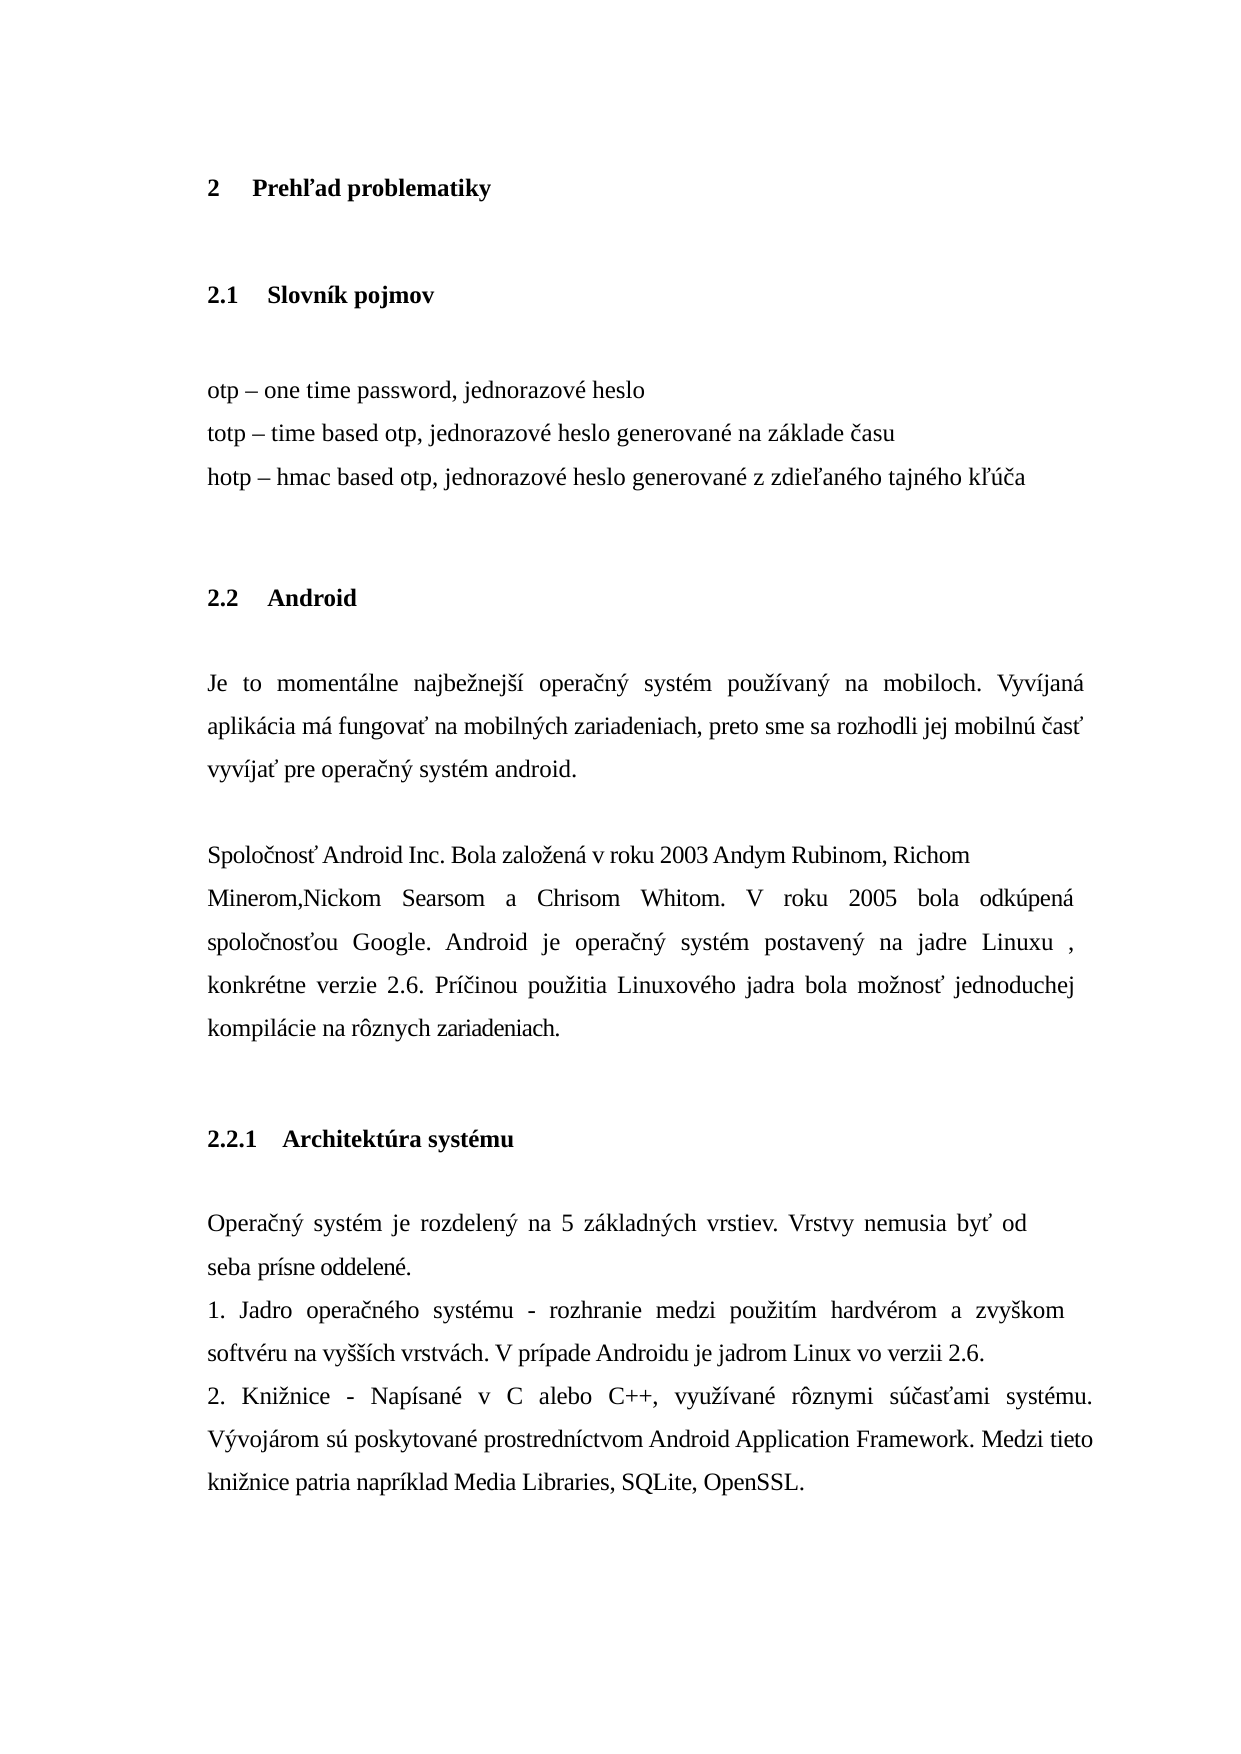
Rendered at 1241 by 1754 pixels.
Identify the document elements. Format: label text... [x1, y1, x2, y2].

text Spoločnosť Android Inc. Bola založená v roku 2003 Andym Rubinom, Richom [207, 840, 981, 869]
text 1. Jadro operačného systému - rozhranie medzi použitím hardvérom a zvyškom softvéru na vyšších vrstvách. V prípade Androidu je jadrom Linux vo verzii 2.6. [207, 1295, 1066, 1367]
text Je to momentálne najbežnejší operačný systém používaný na mobiloch. Vyvíjaná aplikácia má fungovať na mobilných zariadeniach, preto sme sa rozhodli jej mobilnú časť vyvíjať pre operačný systém android. [207, 668, 1084, 783]
subtitle Prehľad problematiky [207, 173, 1093, 202]
text hotp – hmac based otp, jednorazové heslo generované z zdieľaného tajného kľúča [207, 462, 1093, 490]
text 2. Knižnice - Napísané v C alebo C++, využívané rôznymi súčasťami systému. Vývojárom sú poskytované prostredníctvom Android Application Framework. Medzi tieto knižnice patria napríklad Media Libraries, SQLite, OpenSSL. [207, 1381, 1093, 1496]
text Operačný systém je rozdelený na 5 základných vrstiev. Vrstvy nemusia byť od seba prísne oddelené. [207, 1208, 1028, 1280]
subtitle Android [207, 583, 1093, 612]
text Minerom,Nickom Searsom a Chrisom Whitom. V roku 2005 bola odkúpená spoločnosťou Google. Android je operačný systém postavený na jadre Linuxu , konkrétne verzie 2.6. Príčinou použitia Linuxového jadra bola možnosť jednoduchej kompilácie na rôznych zariadeniach. [207, 883, 1075, 1042]
text otp – one time password, jednorazové heslo [207, 375, 685, 404]
text totp – time based otp, jednorazové heslo generované na základe času [207, 418, 1093, 447]
subtitle Architektúra systému [207, 1124, 1093, 1153]
subtitle Slovník pojmov [207, 280, 1093, 309]
